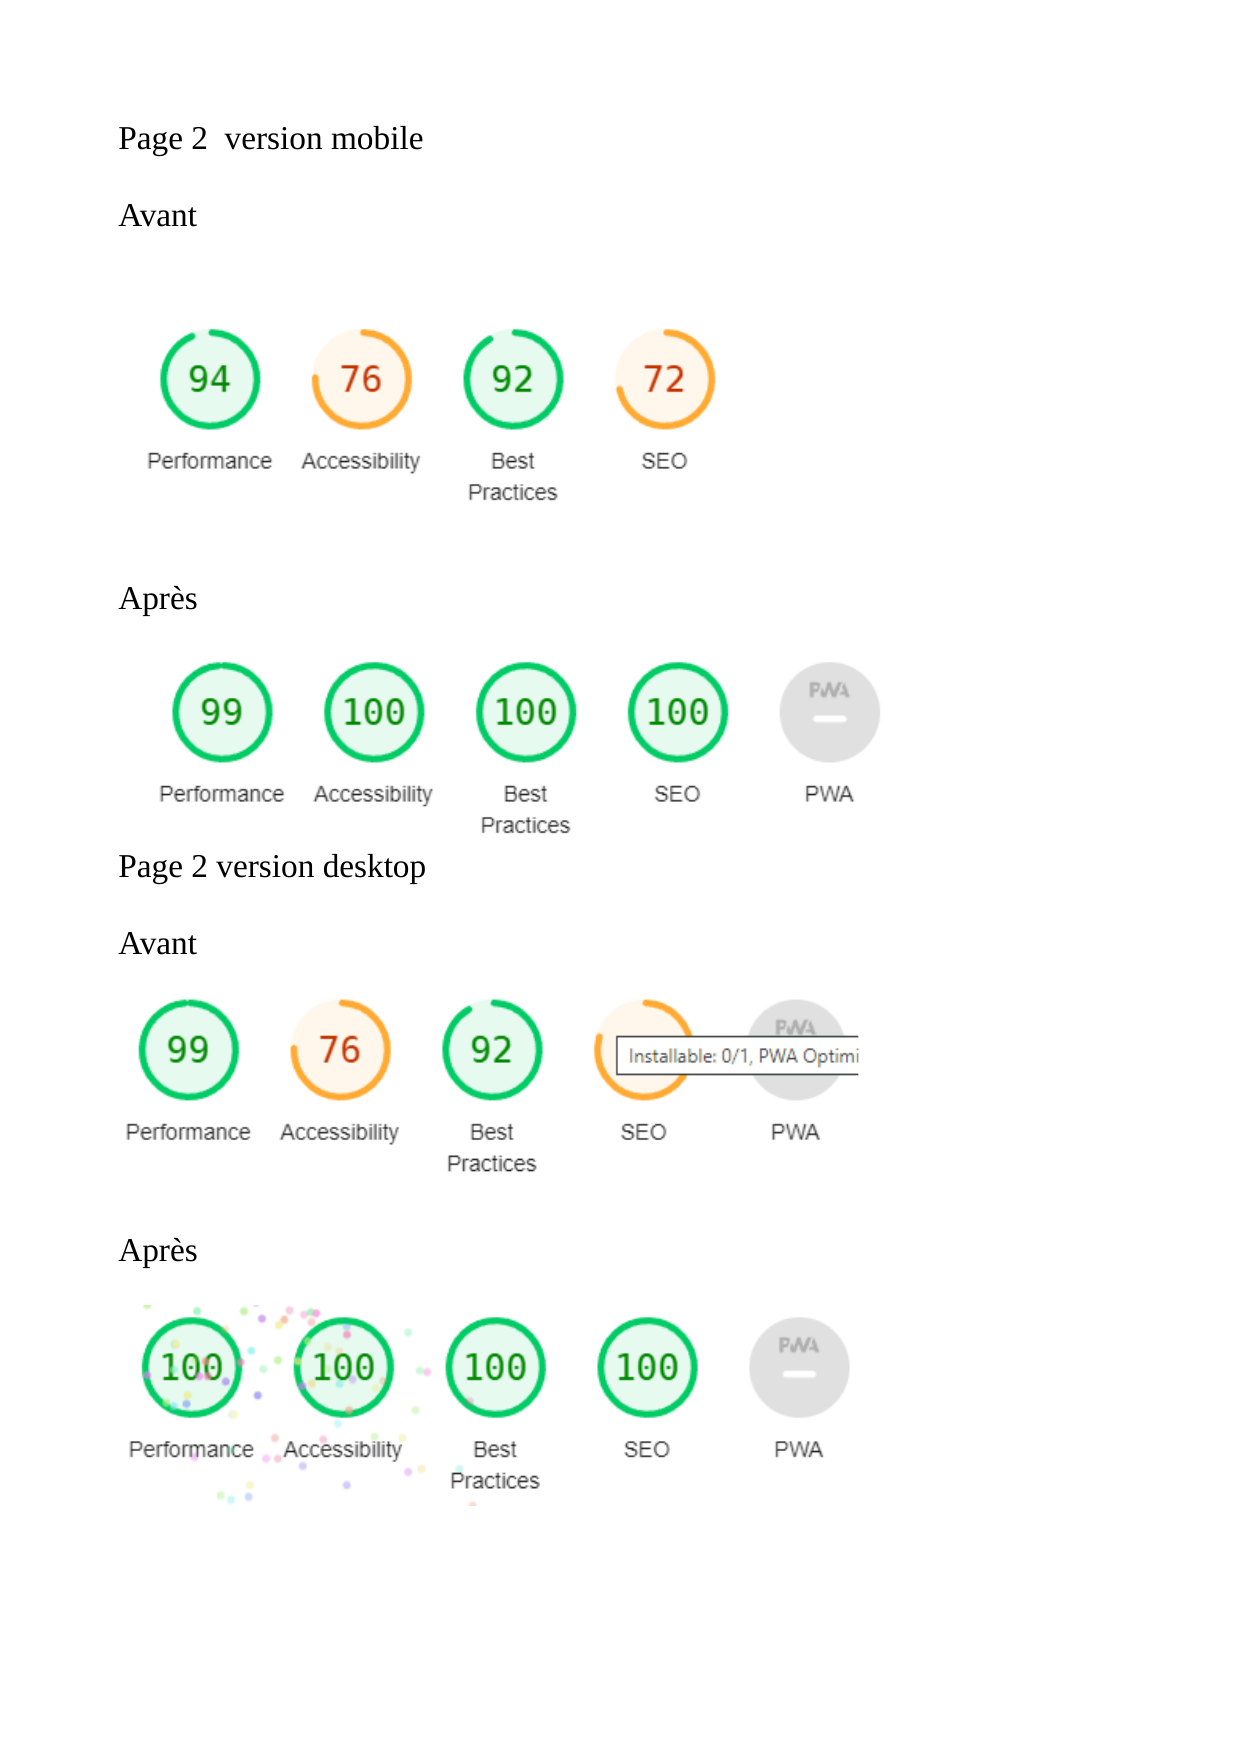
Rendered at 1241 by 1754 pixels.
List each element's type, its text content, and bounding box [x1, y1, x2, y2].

picture [145, 306, 742, 519]
picture [125, 1305, 853, 1506]
picture [125, 992, 859, 1181]
text Avant [118, 923, 1122, 961]
text Avant [118, 195, 1122, 233]
text Après [118, 1230, 1122, 1268]
text Page 2 version desktop [118, 846, 1122, 885]
picture [121, 639, 885, 841]
text Page 2 version mobile [118, 118, 1122, 156]
text Après [118, 578, 1122, 616]
